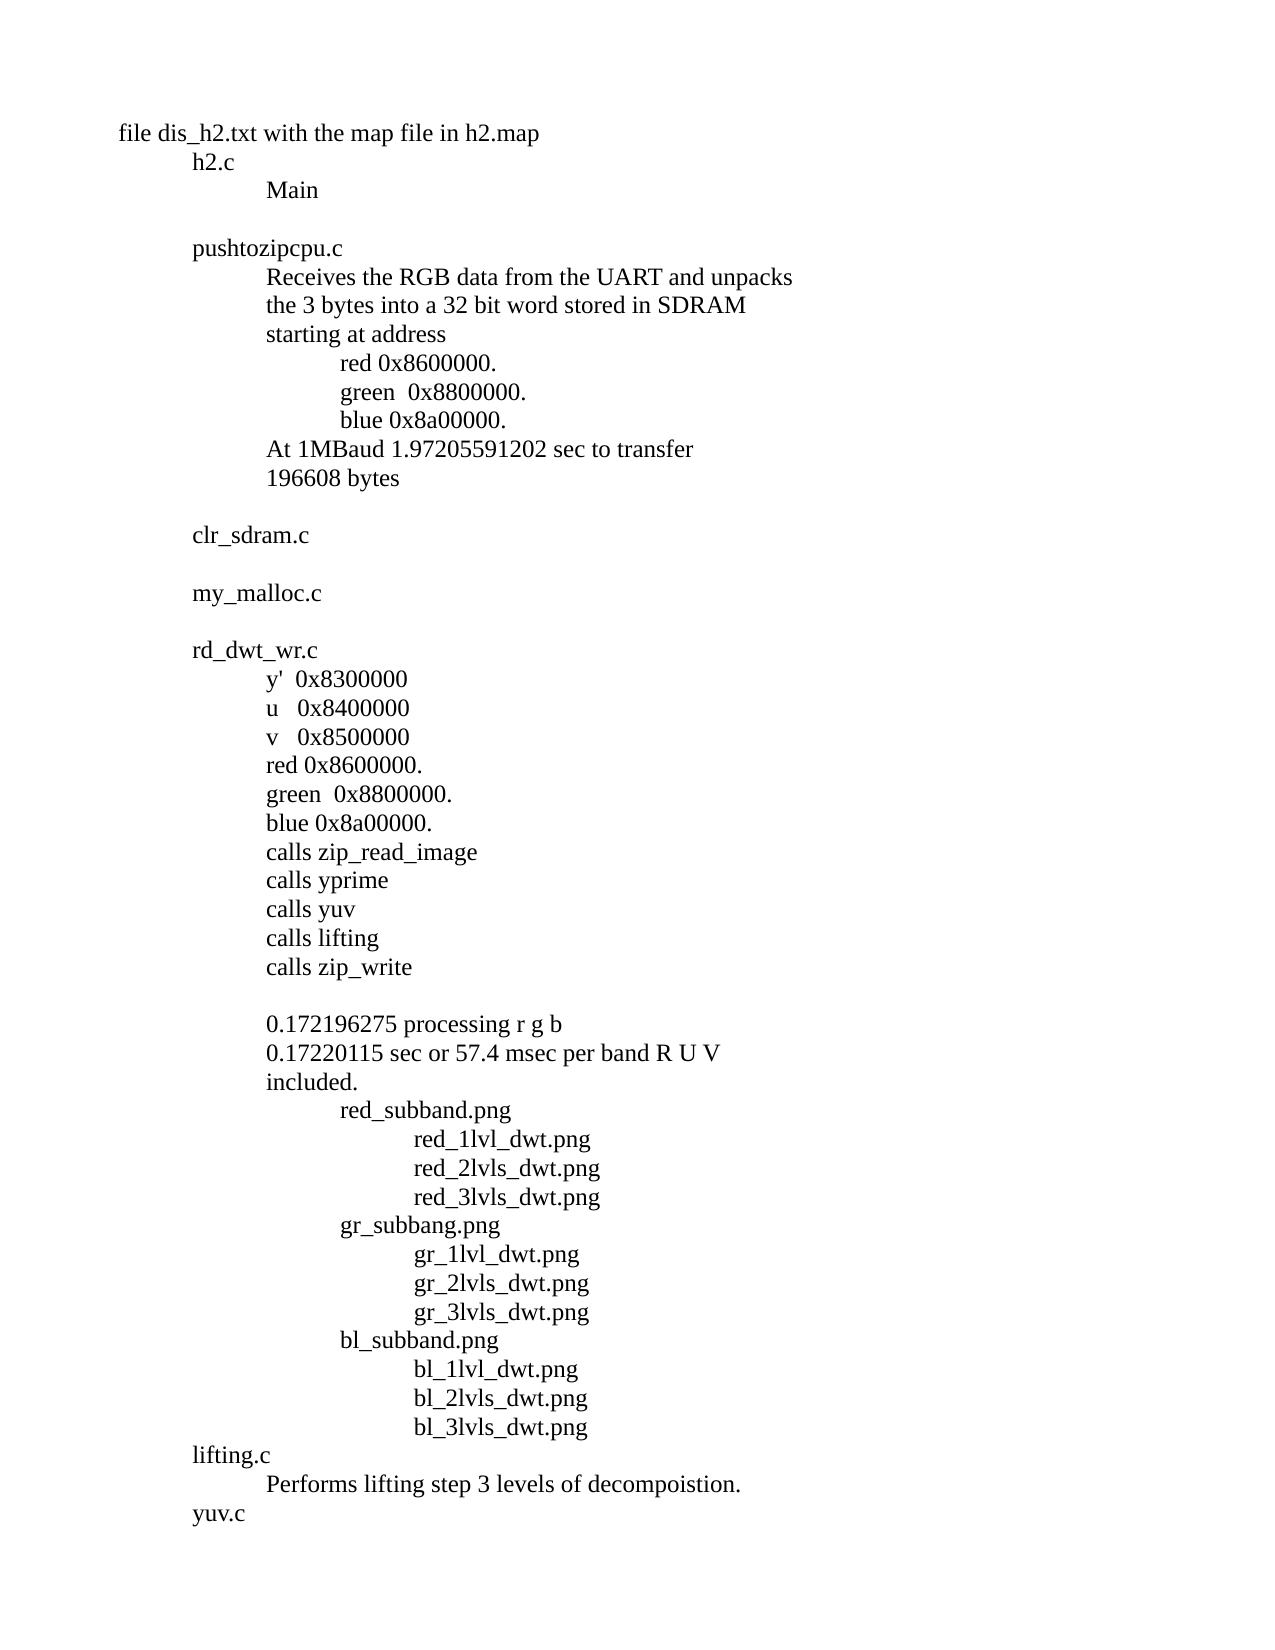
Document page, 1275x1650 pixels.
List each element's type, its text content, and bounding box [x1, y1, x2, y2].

text red_2lvls_dwt.png [118, 1153, 1157, 1182]
text pushtozipcpu.c [118, 233, 1157, 262]
text bl_2lvls_dwt.png [118, 1383, 1157, 1412]
text green 0x8800000. [118, 377, 1157, 406]
text v 0x8500000 [118, 722, 1157, 751]
text Main [118, 176, 1157, 204]
text red_1lvl_dwt.png [118, 1124, 1157, 1153]
text gr_1lvl_dwt.png [118, 1239, 1157, 1268]
text u 0x8400000 [118, 693, 1157, 722]
text Receives the RGB data from the UART and unpacks [118, 262, 1157, 291]
text yuv.c [118, 1498, 1157, 1527]
text bl_1lvl_dwt.png [118, 1354, 1157, 1383]
text y' 0x8300000 [118, 664, 1157, 693]
text my_malloc.c [118, 578, 1157, 607]
text red 0x8600000. [118, 751, 1157, 779]
text blue 0x8a00000. [118, 406, 1157, 434]
text gr_subbang.png [118, 1211, 1157, 1239]
text calls yprime [118, 866, 1157, 894]
text calls zip_write [118, 952, 1157, 981]
text At 1MBaud 1.97205591202 sec to transfer [118, 434, 1157, 463]
text blue 0x8a00000. [118, 808, 1157, 837]
text clr_sdram.c [118, 521, 1157, 549]
text bl_subband.png [118, 1326, 1157, 1354]
text 0.172196275 processing r g b [118, 1009, 1157, 1038]
text file dis_h2.txt with the map file in h2.map [118, 118, 1157, 147]
text red 0x8600000. [118, 348, 1157, 377]
text 196608 bytes [118, 463, 1157, 492]
text calls yuv [118, 894, 1157, 923]
text gr_3lvls_dwt.png [118, 1297, 1157, 1326]
text bl_3lvls_dwt.png [118, 1412, 1157, 1441]
text lifting.c [118, 1441, 1157, 1469]
text rd_dwt_wr.c [118, 636, 1157, 664]
text green 0x8800000. [118, 779, 1157, 808]
text h2.c [118, 147, 1157, 176]
text the 3 bytes into a 32 bit word stored in SDRAM [118, 291, 1157, 319]
text calls lifting [118, 923, 1157, 952]
text 0.17220115 sec or 57.4 msec per band R U V [118, 1038, 1157, 1067]
text red_3lvls_dwt.png [118, 1182, 1157, 1211]
text calls zip_read_image [118, 837, 1157, 866]
text starting at address [118, 319, 1157, 348]
text Performs lifting step 3 levels of decompoistion. [118, 1469, 1157, 1498]
text included. [118, 1067, 1157, 1096]
text red_subband.png [118, 1096, 1157, 1124]
text gr_2lvls_dwt.png [118, 1268, 1157, 1297]
